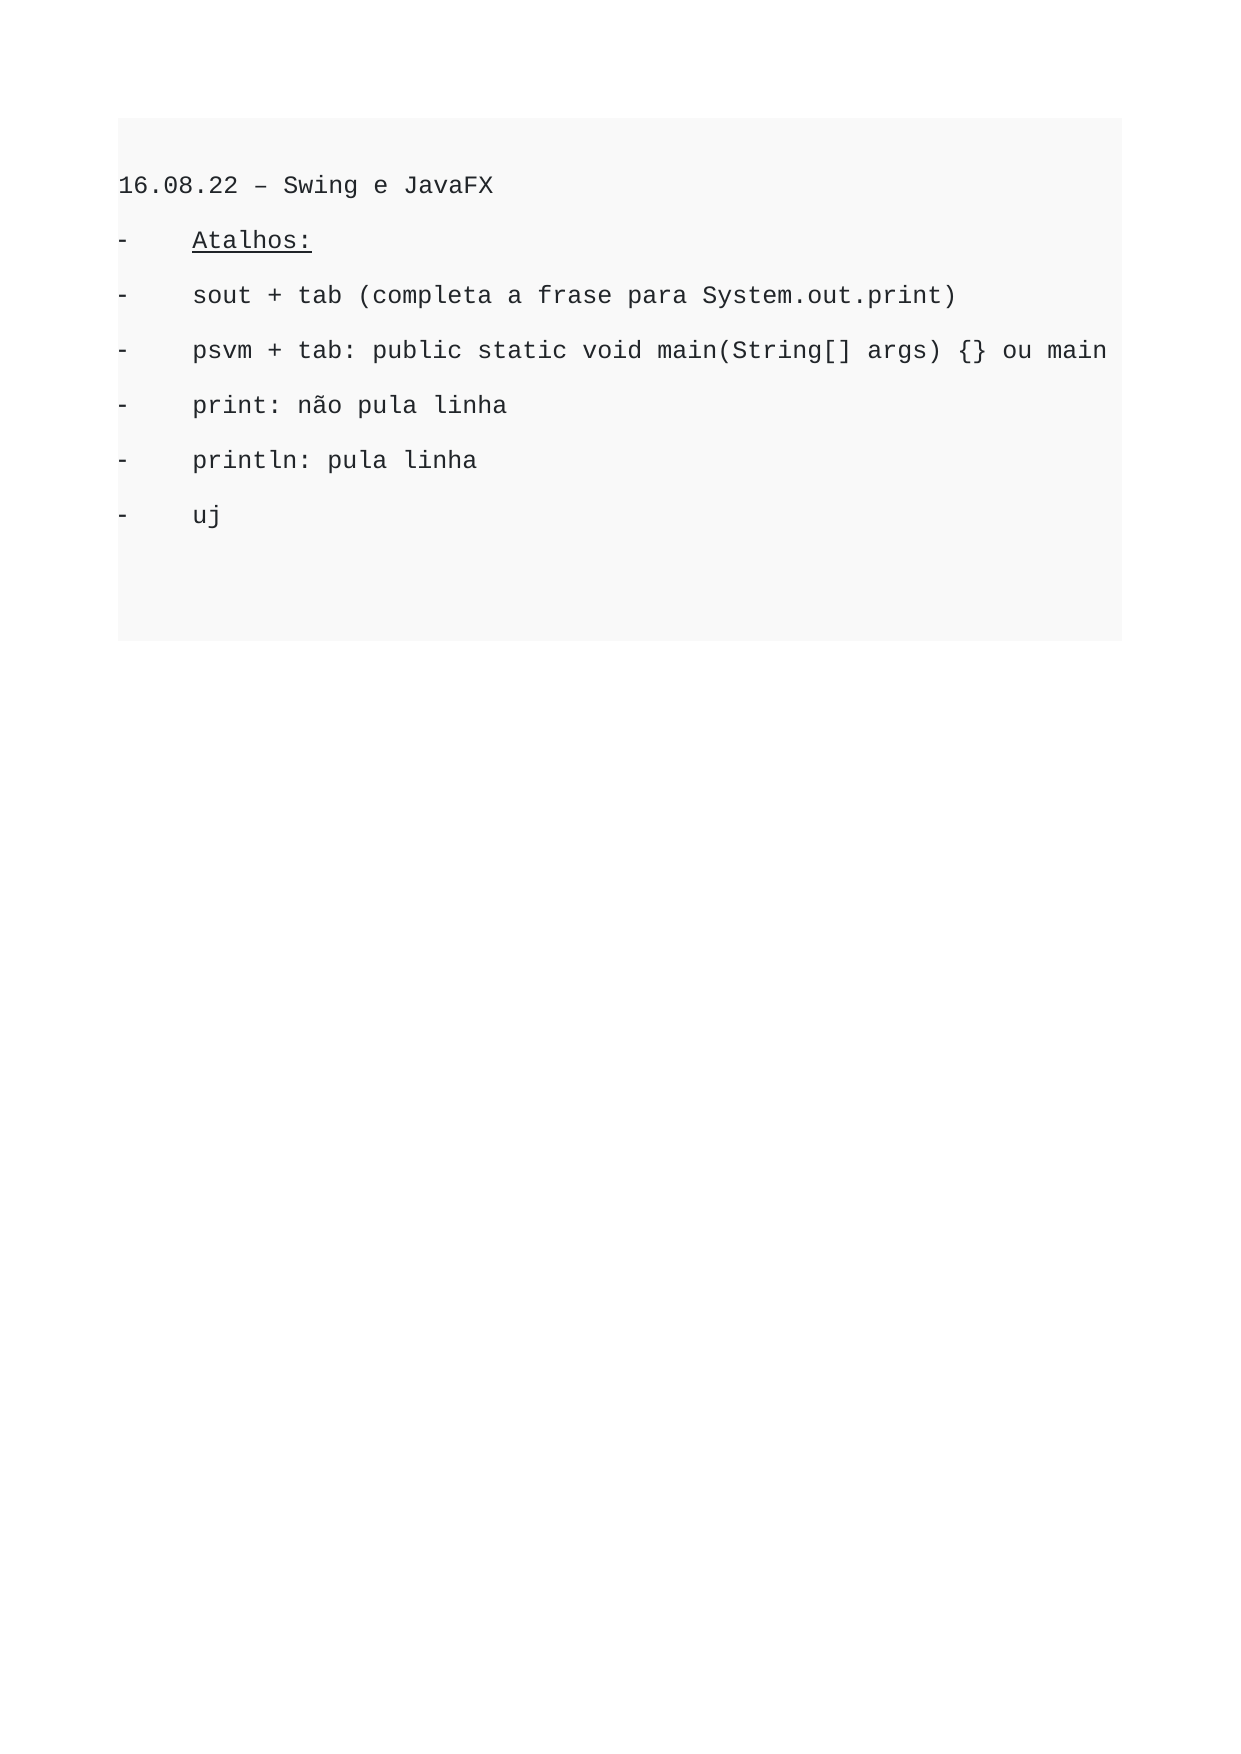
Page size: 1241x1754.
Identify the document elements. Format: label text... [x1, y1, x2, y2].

list print: não pula linha [118, 393, 1122, 421]
list psvm + tab: public static void main(String[] args) {} ou main [118, 338, 1122, 366]
list sout + tab (completa a frase para System.out.print) [118, 283, 1122, 311]
text 16.08.22 – Swing e JavaFX [118, 173, 1122, 201]
list uj [118, 503, 1122, 531]
list println: pula linha [118, 448, 1122, 476]
list Atalhos: [118, 228, 1122, 256]
